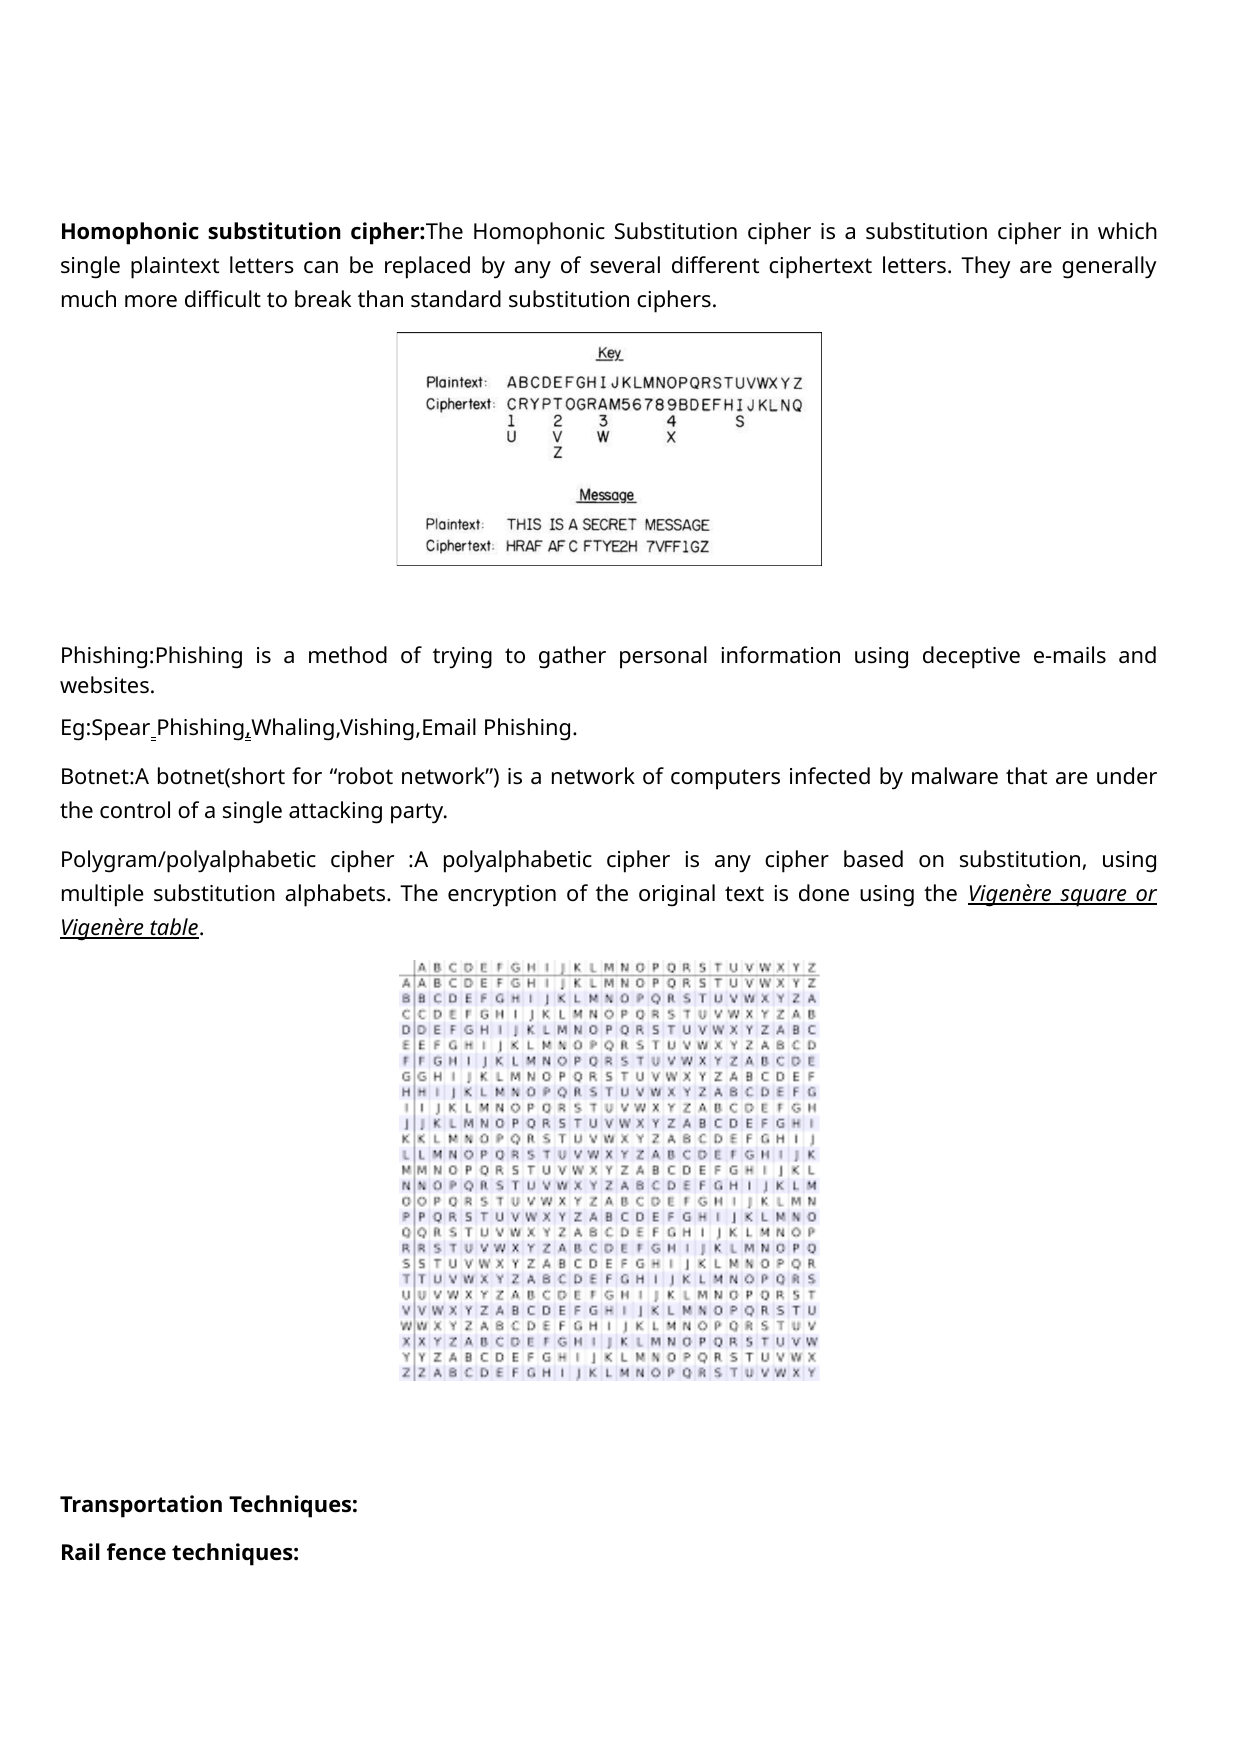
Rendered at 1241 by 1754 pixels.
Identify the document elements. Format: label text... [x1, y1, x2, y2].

text Transportation Techniques: [60, 1488, 1159, 1518]
text Eg:Spear Phishing,Whaling,Vishing,Email Phishing. [60, 712, 1159, 742]
text Homophonic substitution cipher:The Homophonic Substitution cipher is a substitution cipher in which single plaintext letters can be replaced by any of several different ciphertext letters. They are generally much more difficult to break than standard substitution ciphers. [60, 216, 1159, 314]
picture [396, 332, 822, 566]
text Botnet:A botnet(short for “robot network”) is a network of computers infected by malware that are under the control of a single attacking party. [60, 761, 1159, 824]
text Rail fence techniques: [60, 1537, 1159, 1567]
picture [399, 960, 820, 1381]
text Polygram/polyalphabetic cipher :A polyalphabetic cipher is any cipher based on substitution, using multiple substitution alphabets. The encryption of the original text is done using the Vigenère square or Vigenère table. [60, 843, 1159, 942]
subtitle Phishing:Phishing is a method of trying to gather personal information using deceptive e-mails and websites. [60, 640, 1159, 699]
